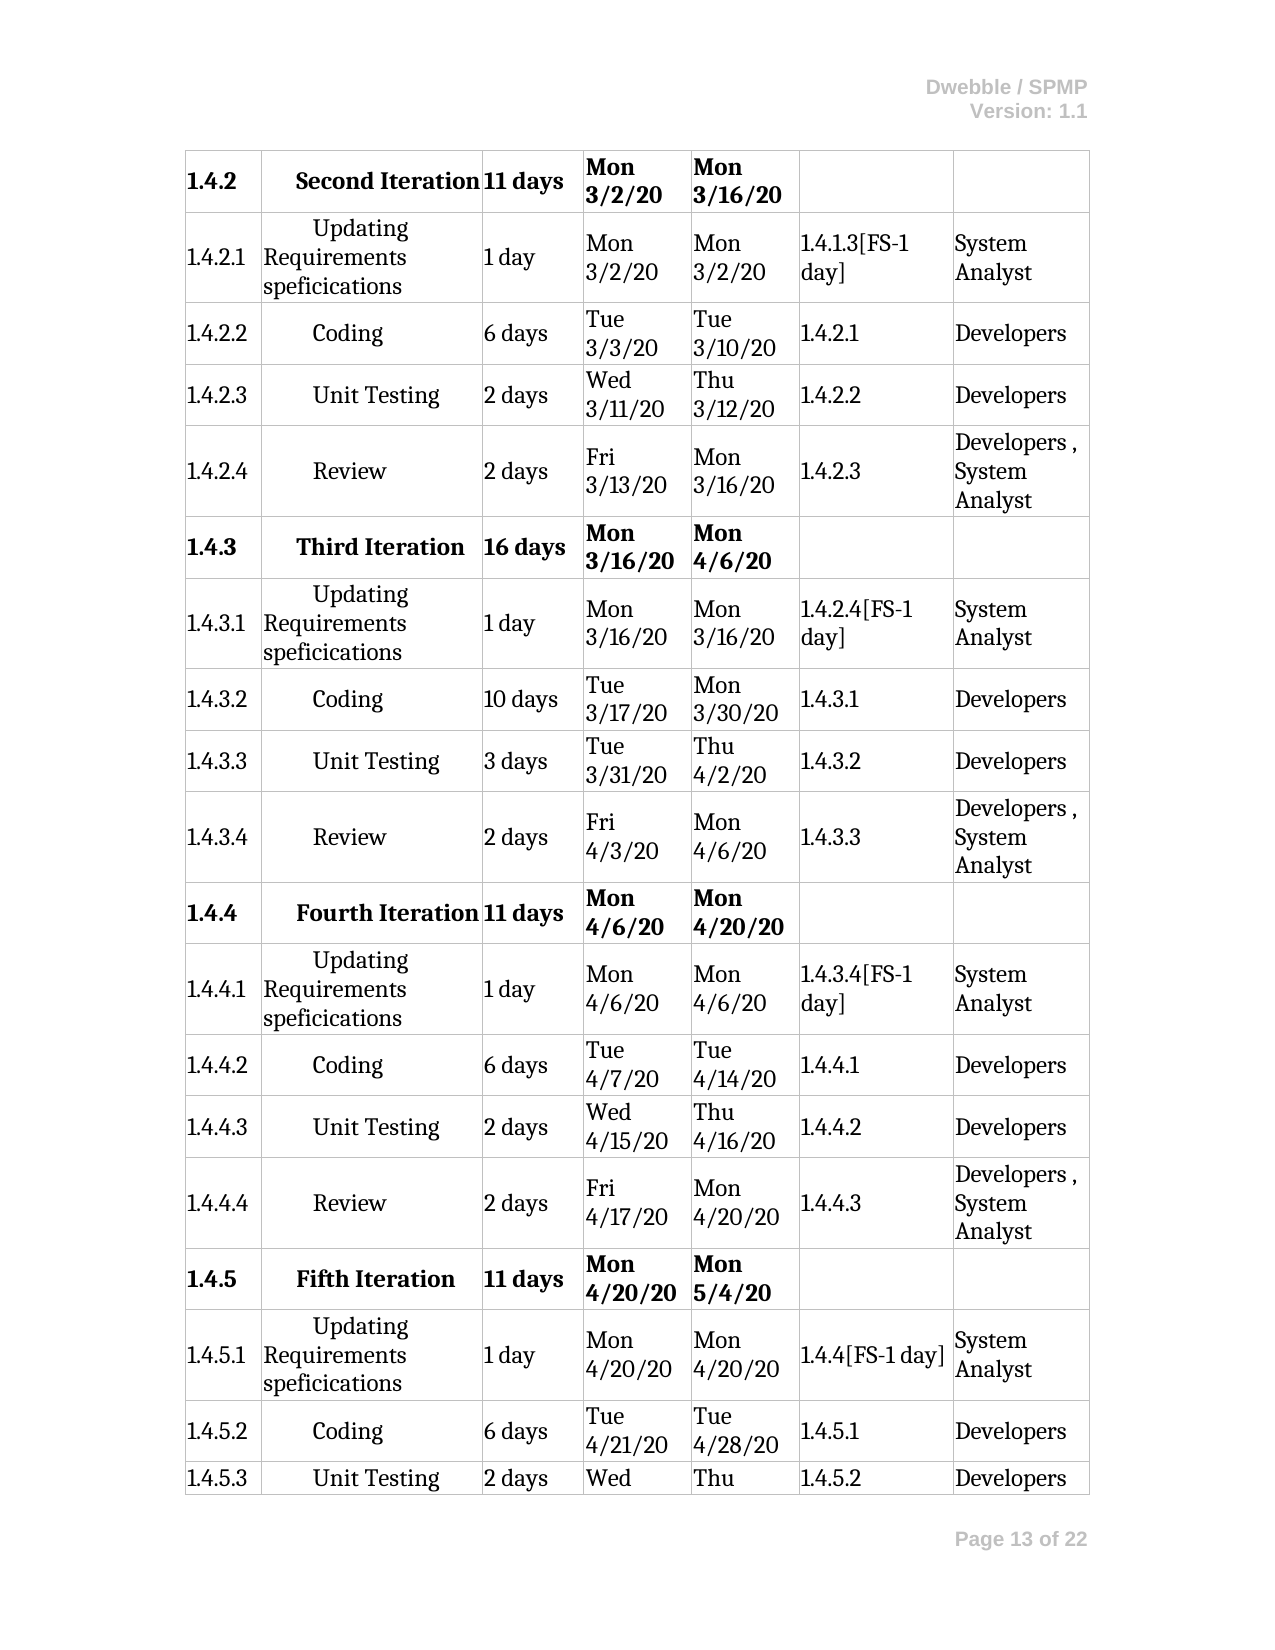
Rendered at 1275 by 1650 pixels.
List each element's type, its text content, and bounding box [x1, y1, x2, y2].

table_cell Updating Requirements speficications [262, 1310, 482, 1399]
table_cell System Analyst [954, 579, 1089, 668]
table_cell 1.4.5 [186, 1249, 261, 1309]
table_cell 1.4.3.1 [800, 669, 953, 729]
table_cell Mon 3/16/20 [692, 579, 799, 668]
table_cell [954, 883, 1089, 943]
table_cell Developers ,System Analyst [954, 426, 1089, 516]
table_cell Tue 3/17/20 [584, 669, 691, 729]
table_cell 2 days [483, 1158, 583, 1247]
table_cell 1.4.4.2 [186, 1035, 261, 1095]
table_cell Updating Requirements speficications [262, 213, 482, 302]
table_cell Coding [262, 1401, 482, 1461]
table_cell 1.4.4.4 [186, 1158, 261, 1247]
table_cell 2 days [483, 1096, 583, 1157]
table_cell 1.4.5.1 [186, 1310, 261, 1399]
table_cell 1.4.2.3 [800, 426, 953, 516]
table_cell 1.4.5.2 [186, 1401, 261, 1461]
table_cell 16 days [483, 517, 583, 577]
table_cell [800, 151, 953, 212]
table_cell Updating Requirements speficications [262, 579, 482, 668]
table_cell 1 day [483, 579, 583, 668]
table_cell Developers [954, 669, 1089, 729]
table_cell Unit Testing [262, 1096, 482, 1157]
table_cell Fri 4/17/20 [584, 1158, 691, 1247]
table_cell Developers [954, 1462, 1089, 1494]
table_cell 6 days [483, 1035, 583, 1095]
table_cell 1.4.3.3 [800, 792, 953, 882]
table_cell 1.4.2.2 [186, 303, 261, 364]
table_cell 1.4.5.2 [800, 1462, 953, 1494]
table_cell [800, 517, 953, 577]
table_cell Review [262, 426, 482, 516]
table_cell 1.4.2.4[FS-1 day] [800, 579, 953, 668]
table_cell Unit Testing [262, 731, 482, 791]
table_cell Mon 4/6/20 [692, 792, 799, 882]
table_cell [954, 1249, 1089, 1309]
table_cell 1 day [483, 944, 583, 1034]
table_cell Coding [262, 303, 482, 364]
table_cell Fri 4/3/20 [584, 792, 691, 882]
table_cell Tue 4/14/20 [692, 1035, 799, 1095]
table_cell 1.4.4.3 [186, 1096, 261, 1157]
table_cell 1.4.4.2 [800, 1096, 953, 1157]
table_cell Thu 4/16/20 [692, 1096, 799, 1157]
table_cell Mon 3/2/20 [692, 213, 799, 302]
table_cell Mon 3/16/20 [692, 151, 799, 212]
table_cell 1 day [483, 213, 583, 302]
table_cell 2 days [483, 426, 583, 516]
table_cell 1.4.5.3 [186, 1462, 261, 1494]
table_cell Thu 4/2/20 [692, 731, 799, 791]
table_cell Fifth Iteration [262, 1249, 482, 1309]
table_cell Tue 4/28/20 [692, 1401, 799, 1461]
table_cell Developers [954, 1035, 1089, 1095]
table_cell 1.4.5.1 [800, 1401, 953, 1461]
table_cell Review [262, 792, 482, 882]
table_cell 2 days [483, 1462, 583, 1494]
table_cell 1.4.2.2 [800, 365, 953, 425]
table_cell Developers ,System Analyst [954, 1158, 1089, 1247]
table_cell Mon 3/30/20 [692, 669, 799, 729]
table_cell Third Iteration [262, 517, 482, 577]
table_cell 1.4.4 [186, 883, 261, 943]
table_cell Mon 4/6/20 [692, 944, 799, 1034]
table_cell 1.4.3.3 [186, 731, 261, 791]
table_cell Mon 4/20/20 [584, 1310, 691, 1399]
table_cell Mon 4/20/20 [692, 1158, 799, 1247]
table_cell Developers [954, 365, 1089, 425]
table_cell 1.4.4.1 [800, 1035, 953, 1095]
table_cell Mon 4/6/20 [692, 517, 799, 577]
table_cell Unit Testing [262, 365, 482, 425]
table_cell 1 day [483, 1310, 583, 1399]
table_cell 1.4.3.2 [186, 669, 261, 729]
table_cell 2 days [483, 365, 583, 425]
table_cell [954, 517, 1089, 577]
table_cell 6 days [483, 303, 583, 364]
table_cell Mon 3/16/20 [584, 579, 691, 668]
table_cell [800, 883, 953, 943]
table_cell Fourth Iteration [262, 883, 482, 943]
table_cell Wed 4/15/20 [584, 1096, 691, 1157]
table_cell 1.4.1.3[FS-1 day] [800, 213, 953, 302]
table_cell Mon 4/6/20 [584, 883, 691, 943]
table_cell 1.4.3.2 [800, 731, 953, 791]
table_cell Tue 3/3/20 [584, 303, 691, 364]
table_cell Wed 3/11/20 [584, 365, 691, 425]
table_cell 3 days [483, 731, 583, 791]
table_cell 1.4.4.1 [186, 944, 261, 1034]
table_cell 1.4.2.3 [186, 365, 261, 425]
table_cell Developers ,System Analyst [954, 792, 1089, 882]
table_cell Mon 4/6/20 [584, 944, 691, 1034]
table_cell Tue 3/10/20 [692, 303, 799, 364]
table_cell Wed [584, 1462, 691, 1494]
table_cell Developers [954, 303, 1089, 364]
table_cell 1.4.3.4 [186, 792, 261, 882]
table_cell 10 days [483, 669, 583, 729]
table_cell 1.4.3.1 [186, 579, 261, 668]
table_cell Updating Requirements speficications [262, 944, 482, 1034]
table_cell 1.4.3.4[FS-1 day] [800, 944, 953, 1034]
table_cell Mon 4/20/20 [692, 883, 799, 943]
table_cell 11 days [483, 1249, 583, 1309]
table_cell Coding [262, 669, 482, 729]
table_cell System Analyst [954, 213, 1089, 302]
table_cell 1.4.2.4 [186, 426, 261, 516]
table_cell 1.4.3 [186, 517, 261, 577]
table_cell Developers [954, 1401, 1089, 1461]
table_cell Mon 3/2/20 [584, 213, 691, 302]
table_cell Developers [954, 1096, 1089, 1157]
table_cell Thu [692, 1462, 799, 1494]
table_cell Fri 3/13/20 [584, 426, 691, 516]
table_cell [954, 151, 1089, 212]
table_cell Tue 4/7/20 [584, 1035, 691, 1095]
table_cell Mon 4/20/20 [692, 1310, 799, 1399]
table_cell Mon 3/2/20 [584, 151, 691, 212]
table_cell 2 days [483, 792, 583, 882]
table_cell 11 days [483, 151, 583, 212]
table_cell 1.4.2 [186, 151, 261, 212]
table_cell Mon 3/16/20 [692, 426, 799, 516]
table_cell [800, 1249, 953, 1309]
table_cell Review [262, 1158, 482, 1247]
table_cell 1.4.2.1 [186, 213, 261, 302]
table_cell 11 days [483, 883, 583, 943]
table_cell System Analyst [954, 944, 1089, 1034]
table_cell System Analyst [954, 1310, 1089, 1399]
table_cell Mon 3/16/20 [584, 517, 691, 577]
table_cell 1.4.4[FS-1 day] [800, 1310, 953, 1399]
table_cell 1.4.2.1 [800, 303, 953, 364]
table_cell Mon 4/20/20 [584, 1249, 691, 1309]
table_cell 6 days [483, 1401, 583, 1461]
table_cell Thu 3/12/20 [692, 365, 799, 425]
table_cell Tue 3/31/20 [584, 731, 691, 791]
table_cell Mon 5/4/20 [692, 1249, 799, 1309]
table_cell Second Iteration [262, 151, 482, 212]
table_cell Developers [954, 731, 1089, 791]
table_cell Tue 4/21/20 [584, 1401, 691, 1461]
table_cell Coding [262, 1035, 482, 1095]
table_cell 1.4.4.3 [800, 1158, 953, 1247]
table_cell Unit Testing [262, 1462, 482, 1494]
